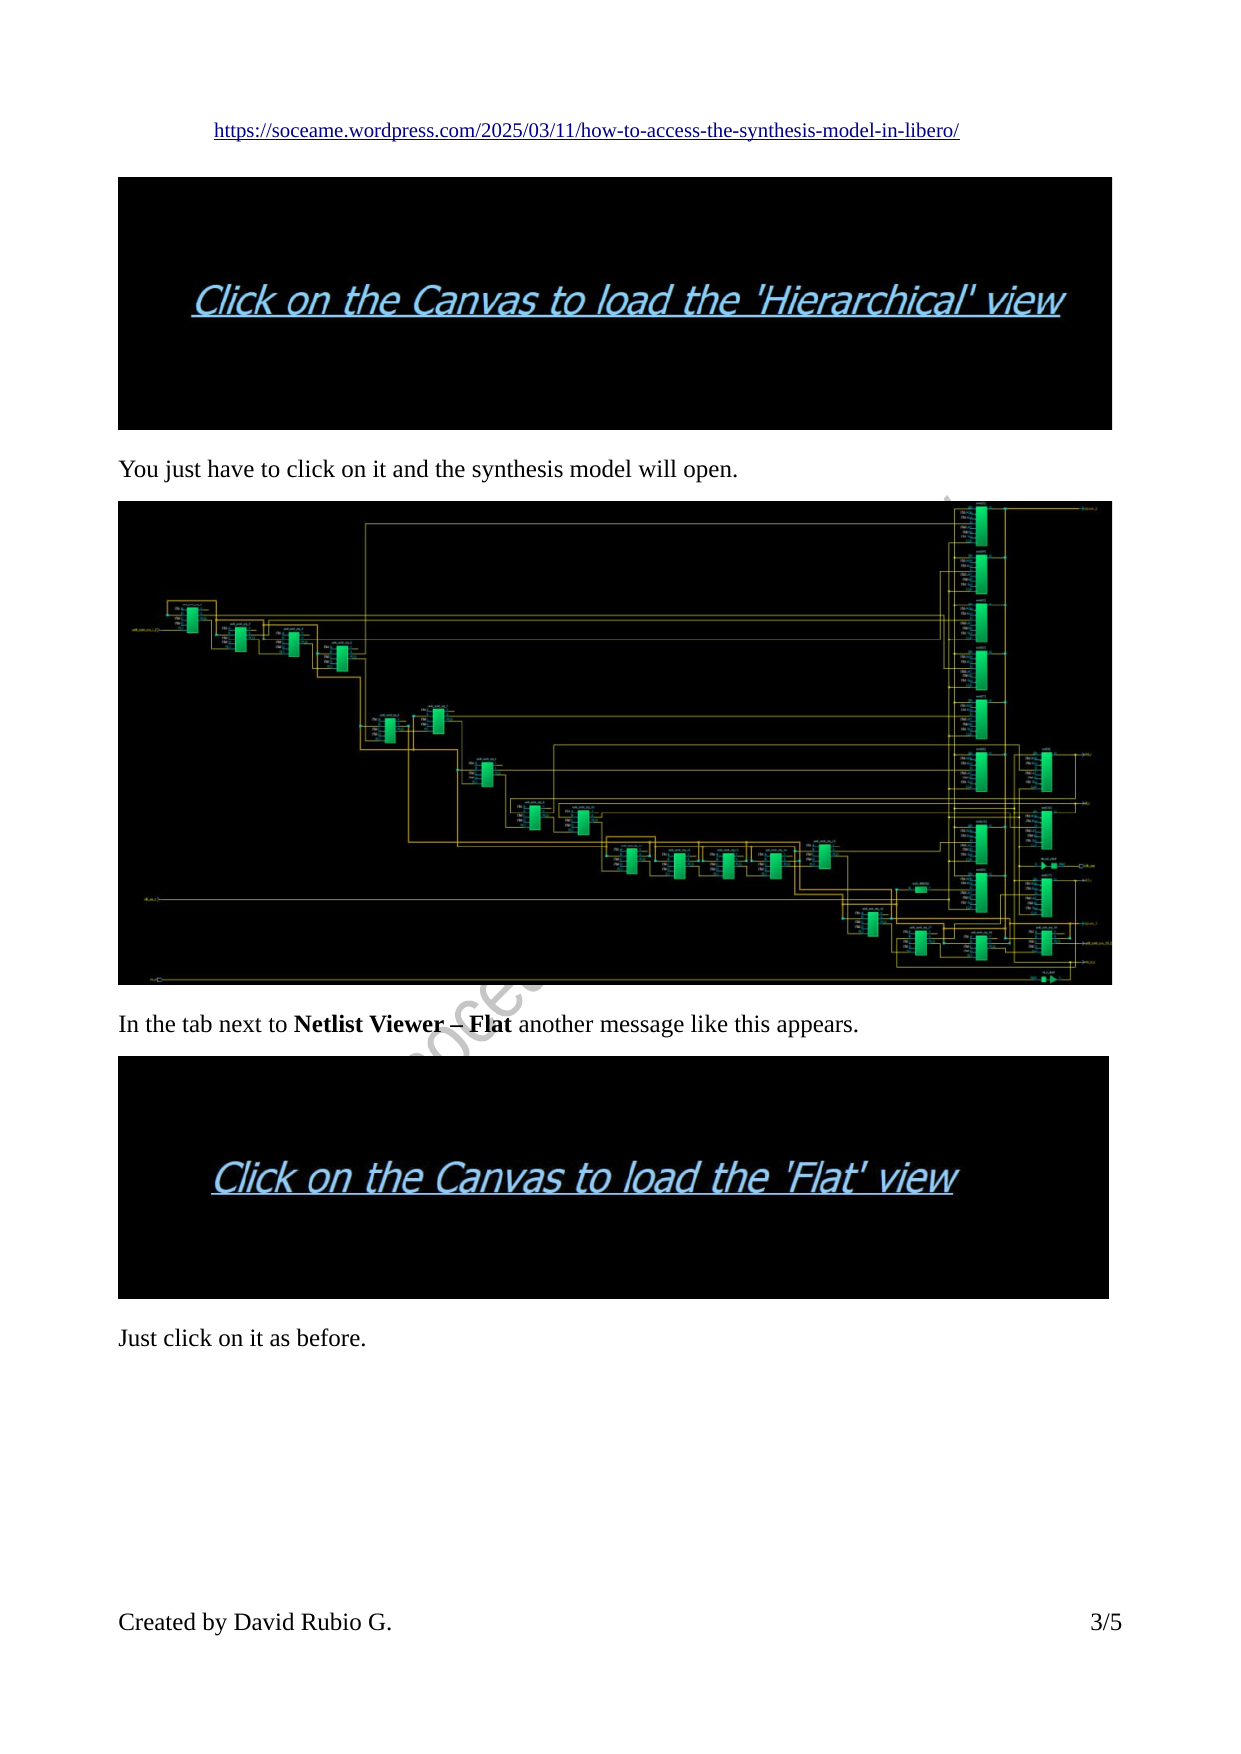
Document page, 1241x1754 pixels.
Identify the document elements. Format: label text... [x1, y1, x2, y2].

text In the tab next to Netlist Viewer – [118, 1009, 469, 1038]
text Just click on it as before. [118, 1323, 1122, 1352]
text You just have to click on it and the synthesis model will open. [118, 454, 1122, 482]
picture [118, 501, 1113, 985]
picture [118, 177, 1113, 430]
picture [118, 1056, 1109, 1299]
text Flat another message like this appears. [461, 1009, 1122, 1038]
